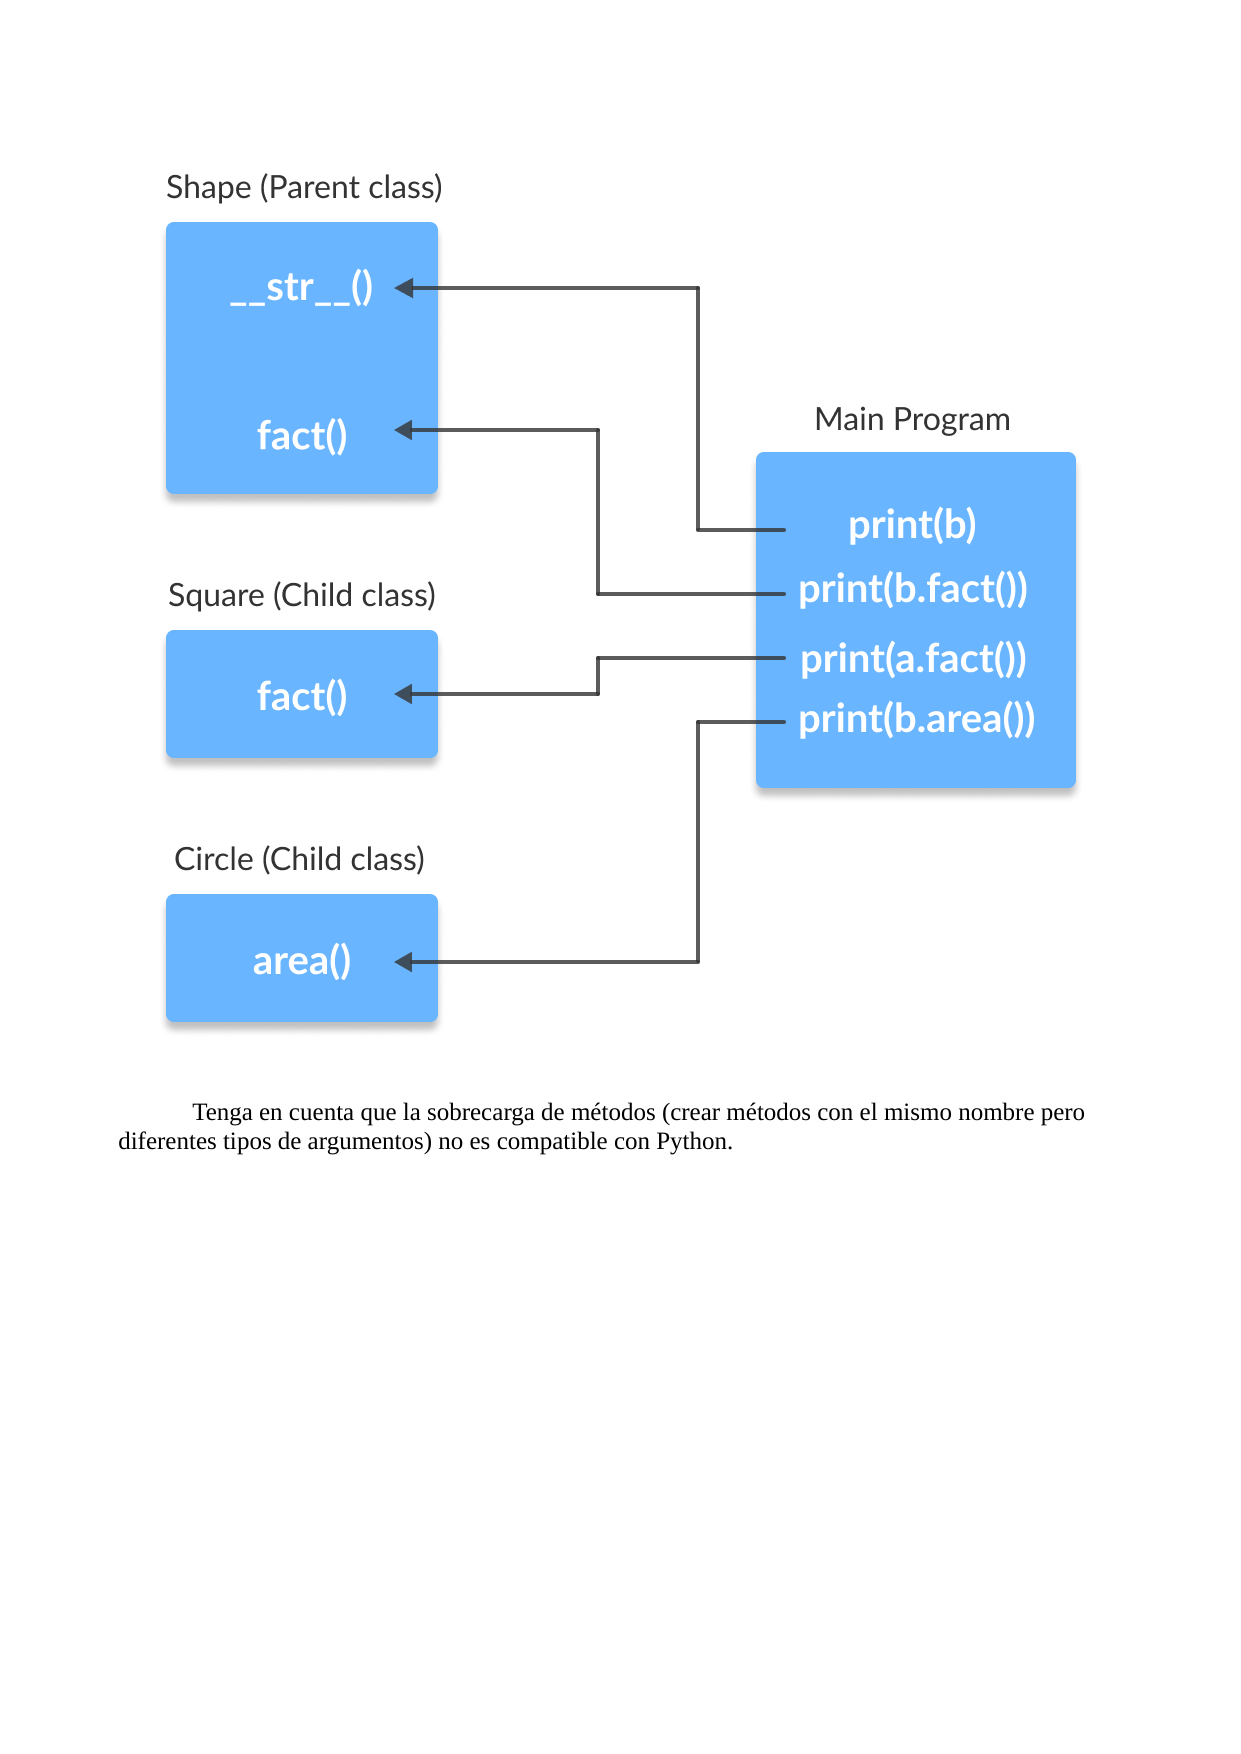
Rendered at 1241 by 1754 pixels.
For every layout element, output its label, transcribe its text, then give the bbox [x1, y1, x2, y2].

text Tenga en cuenta que la sobrecarga de métodos (crear métodos con el mismo nombre pero diferentes tipos de argumentos) no es compatible con Python. [118, 1097, 1122, 1154]
picture [118, 118, 1123, 1069]
